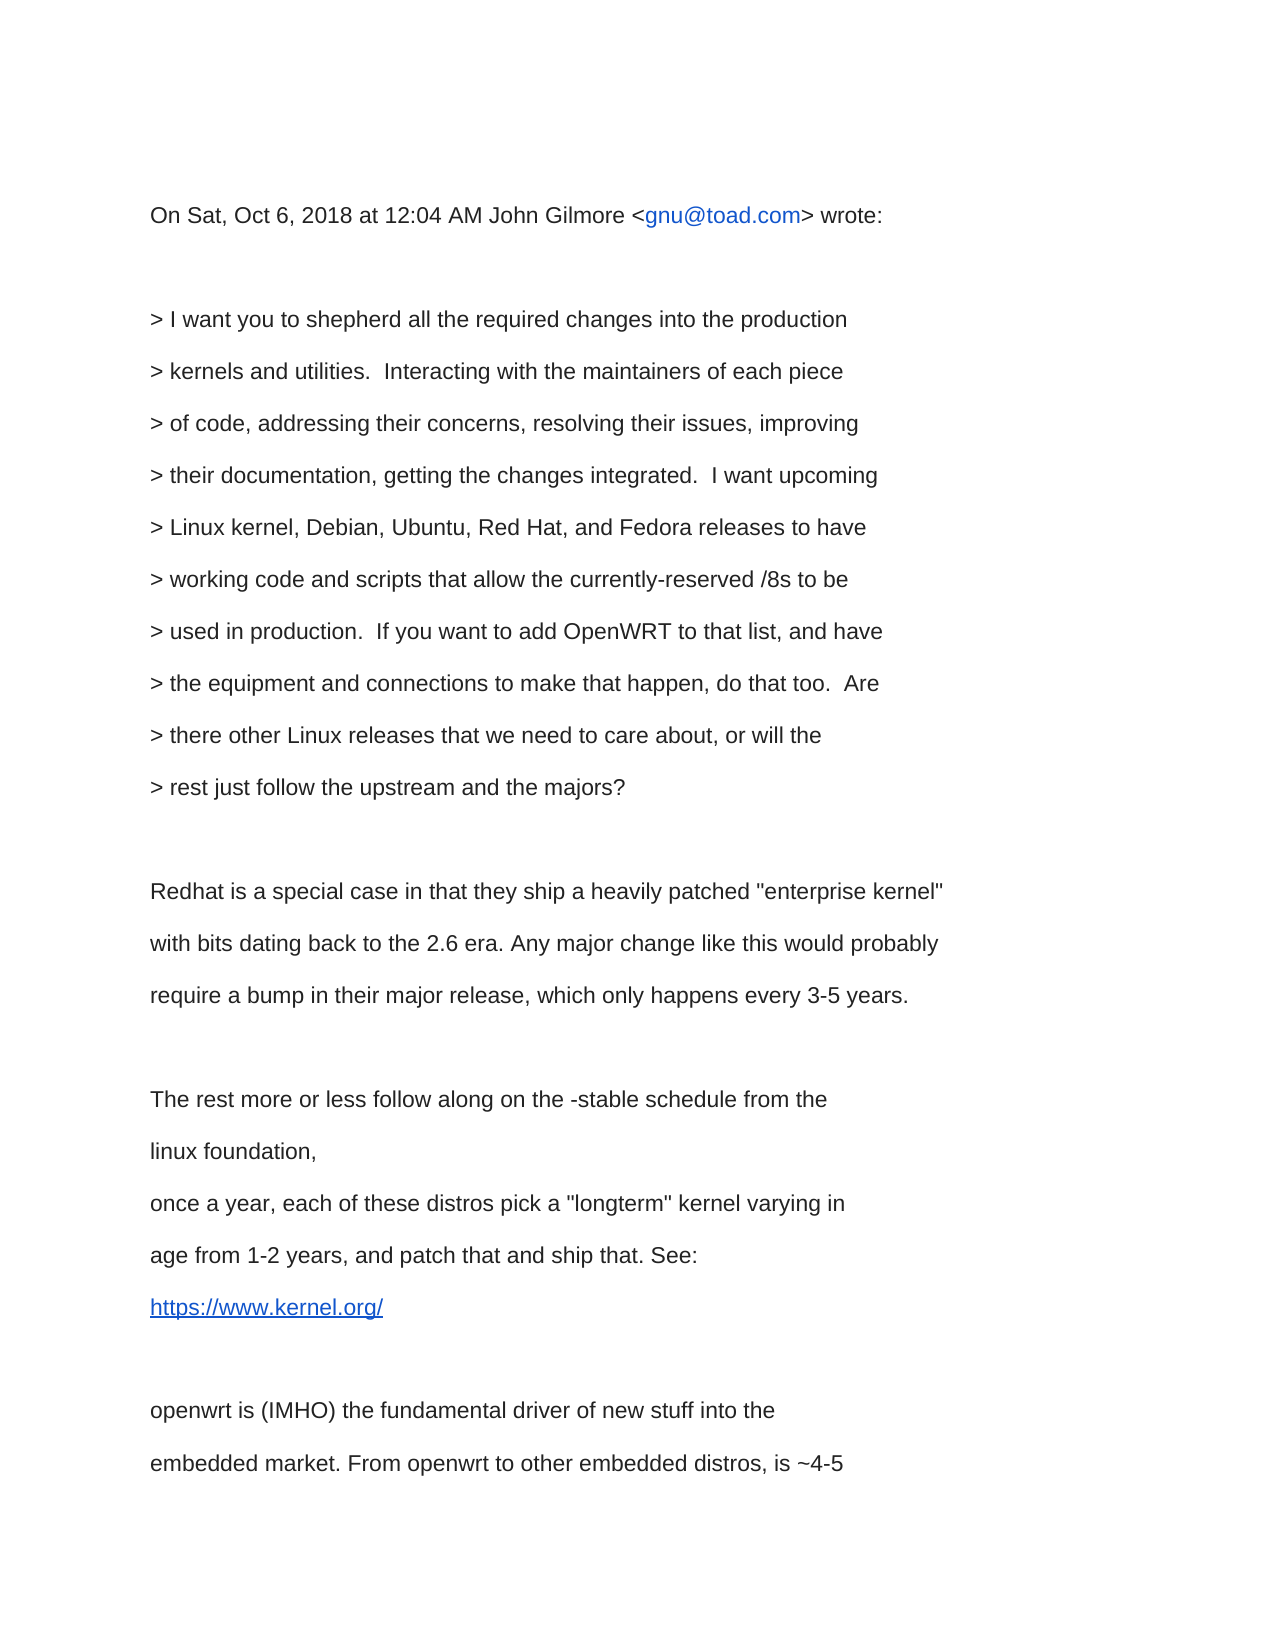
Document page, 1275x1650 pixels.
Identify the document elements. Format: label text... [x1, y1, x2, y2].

text openwrt is (IMHO) the fundamental driver of new stuff into the [150, 1397, 1125, 1424]
text The rest more or less follow along on the -stable schedule from the [150, 1086, 1125, 1112]
text > used in production. If you want to add OpenWRT to that list, and have [150, 618, 1125, 644]
text require a bump in their major release, which only happens every 3-5 years. [150, 982, 1125, 1008]
text > of code, addressing their concerns, resolving their issues, improving [150, 410, 1125, 436]
text linux foundation, [150, 1138, 1125, 1164]
text > their documentation, getting the changes integrated. I want upcoming [150, 462, 1125, 488]
text > rest just follow the upstream and the majors? [150, 774, 1125, 800]
text > working code and scripts that allow the currently-reserved /8s to be [150, 566, 1125, 592]
text > there other Linux releases that we need to care about, or will the [150, 722, 1125, 748]
text age from 1-2 years, and patch that and ship that. See: [150, 1242, 1125, 1268]
text > the equipment and connections to make that happen, do that too. Are [150, 670, 1125, 696]
text > I want you to shepherd all the required changes into the production [150, 306, 1125, 332]
text once a year, each of these distros pick a "longterm" kernel varying in [150, 1189, 1125, 1216]
text > kernels and utilities. Interacting with the maintainers of each piece [150, 358, 1125, 384]
text embedded market. From openwrt to other embedded distros, is ~4-5 [150, 1449, 1125, 1476]
text with bits dating back to the 2.6 era. Any major change like this would probably [150, 930, 1125, 956]
text https://www.kernel.org/ [150, 1293, 1125, 1320]
text On Sat, Oct 6, 2018 at 12:04 AM John Gilmore <gnu@toad.com> wrote: [150, 202, 1125, 228]
text Redhat is a special case in that they ship a heavily patched "enterprise kernel" [150, 878, 1125, 904]
text > Linux kernel, Debian, Ubuntu, Red Hat, and Fedora releases to have [150, 514, 1125, 540]
